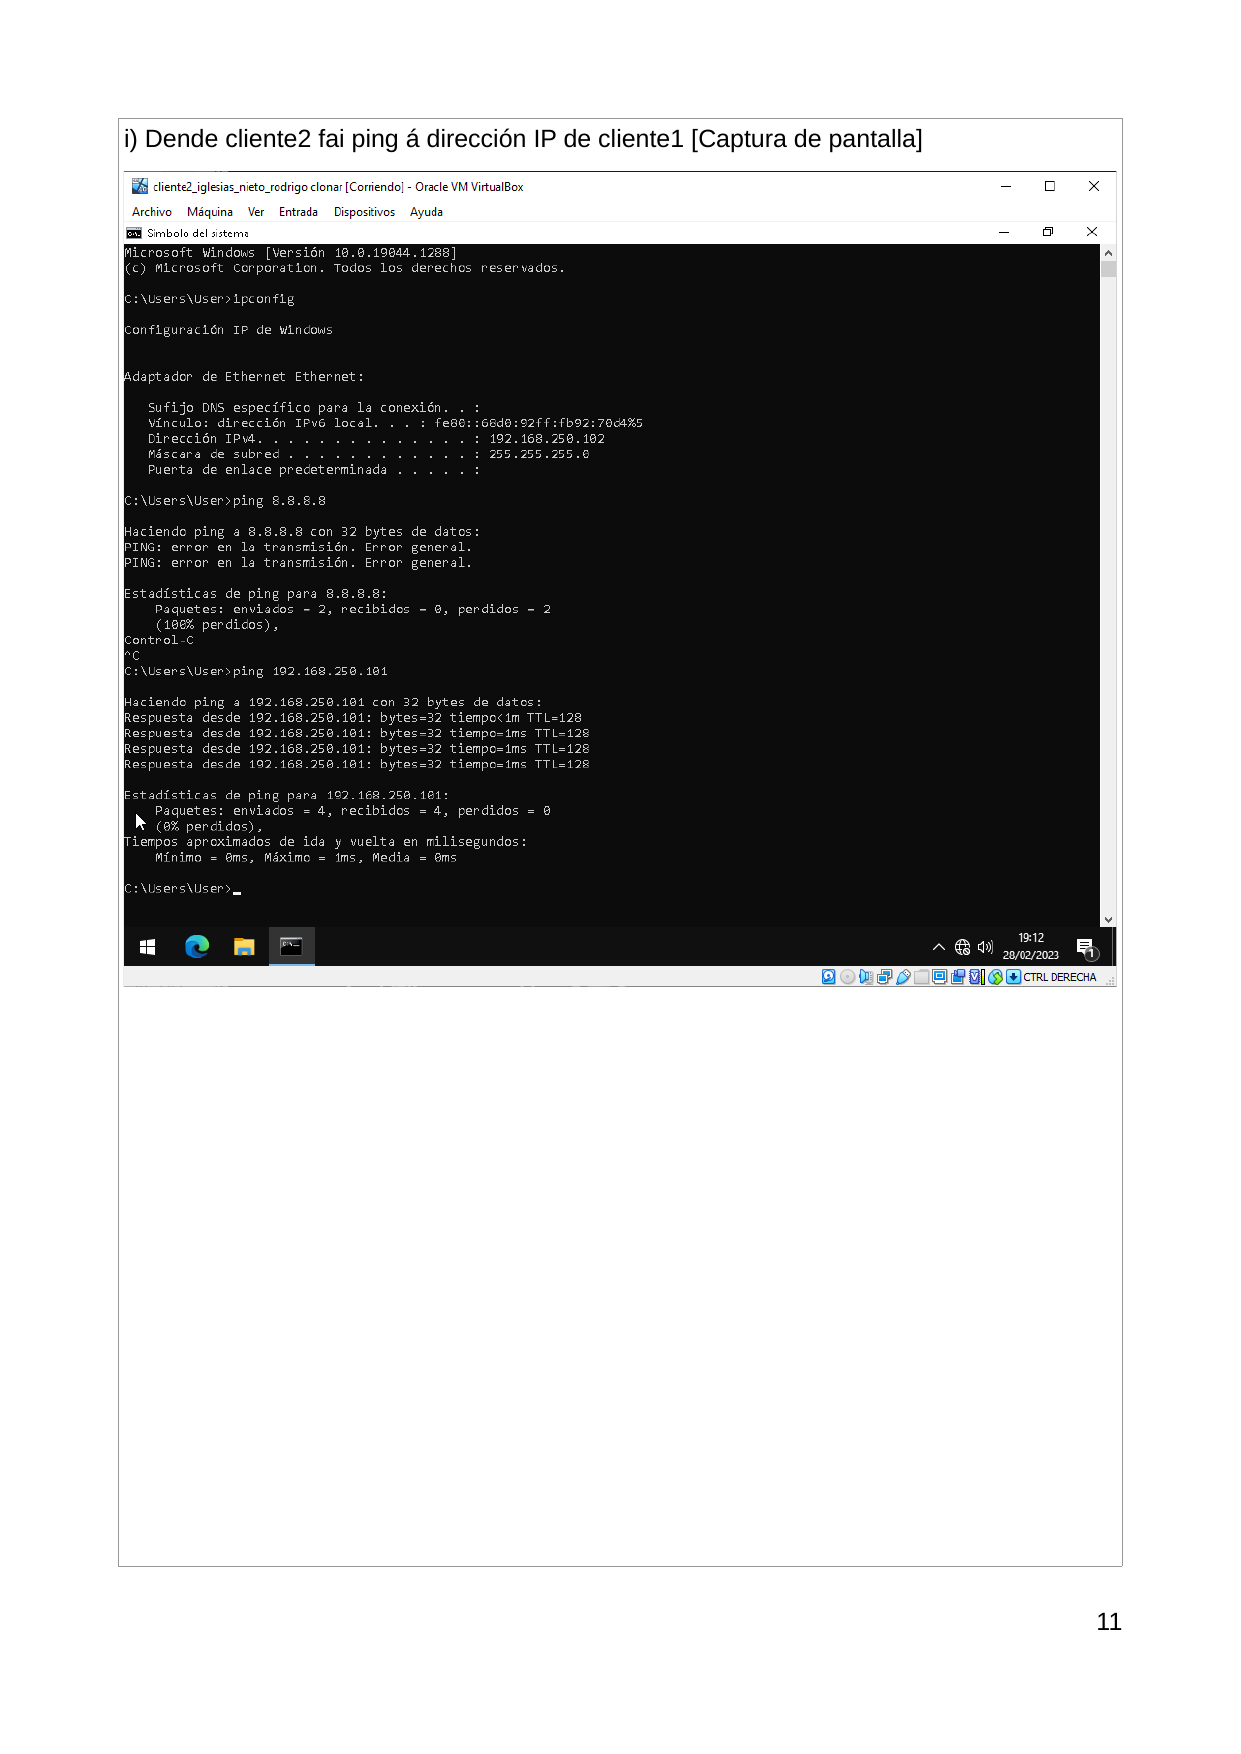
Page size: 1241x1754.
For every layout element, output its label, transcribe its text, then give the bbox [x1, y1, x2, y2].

picture [123, 171, 1117, 987]
table_cell i) Dende cliente2 fai ping á dirección IP de cliente1 [Captura de pantalla] [119, 119, 1122, 1566]
